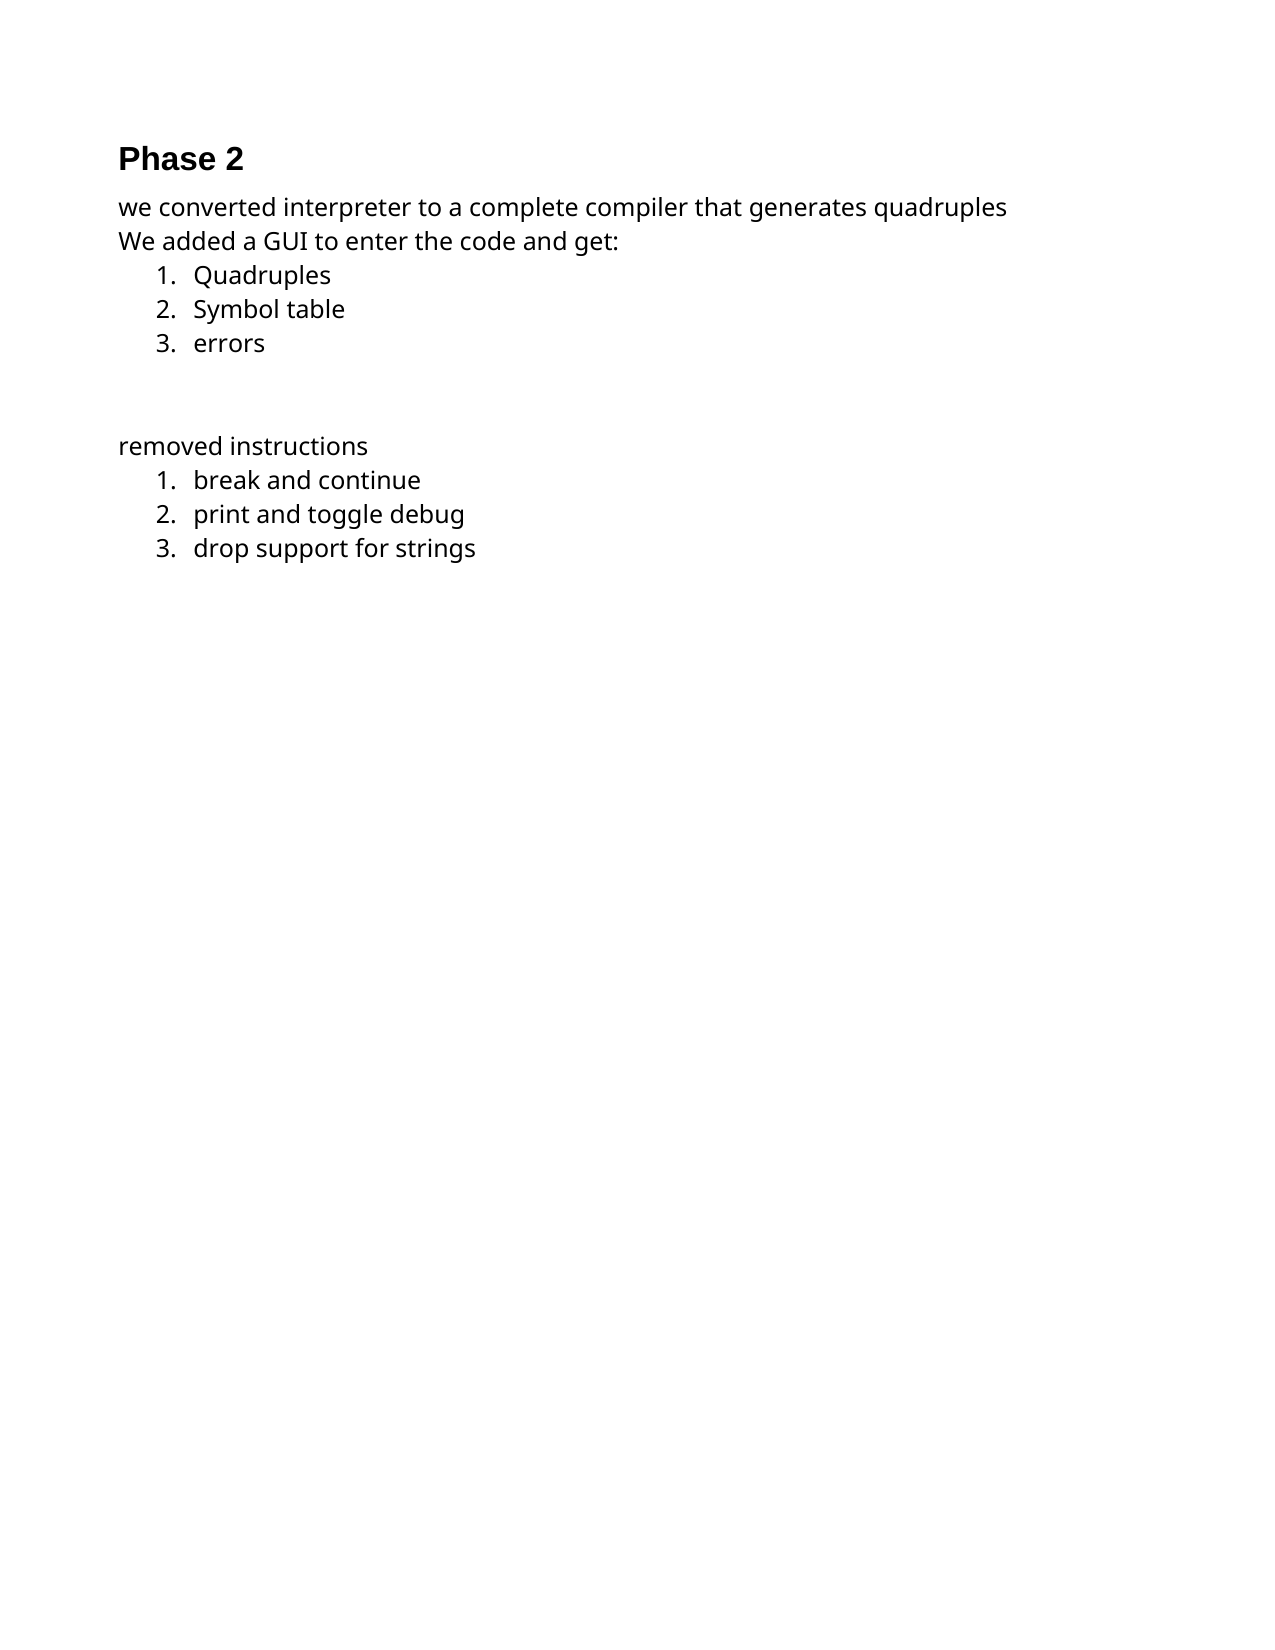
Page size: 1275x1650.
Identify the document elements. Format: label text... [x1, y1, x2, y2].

text we converted interpreter to a complete compiler that generates quadruples [118, 190, 1157, 224]
list Symbol table [156, 292, 1157, 326]
text removed instructions [118, 428, 1157, 462]
list Quadruples [156, 258, 1157, 292]
list print and toggle debug [156, 496, 1157, 531]
list break and continue [156, 462, 1157, 496]
list drop support for strings [156, 531, 1157, 564]
subtitle Phase 2 [118, 139, 1157, 177]
text We added a GUI to enter the code and get: [118, 224, 1157, 258]
list errors [156, 326, 1157, 360]
